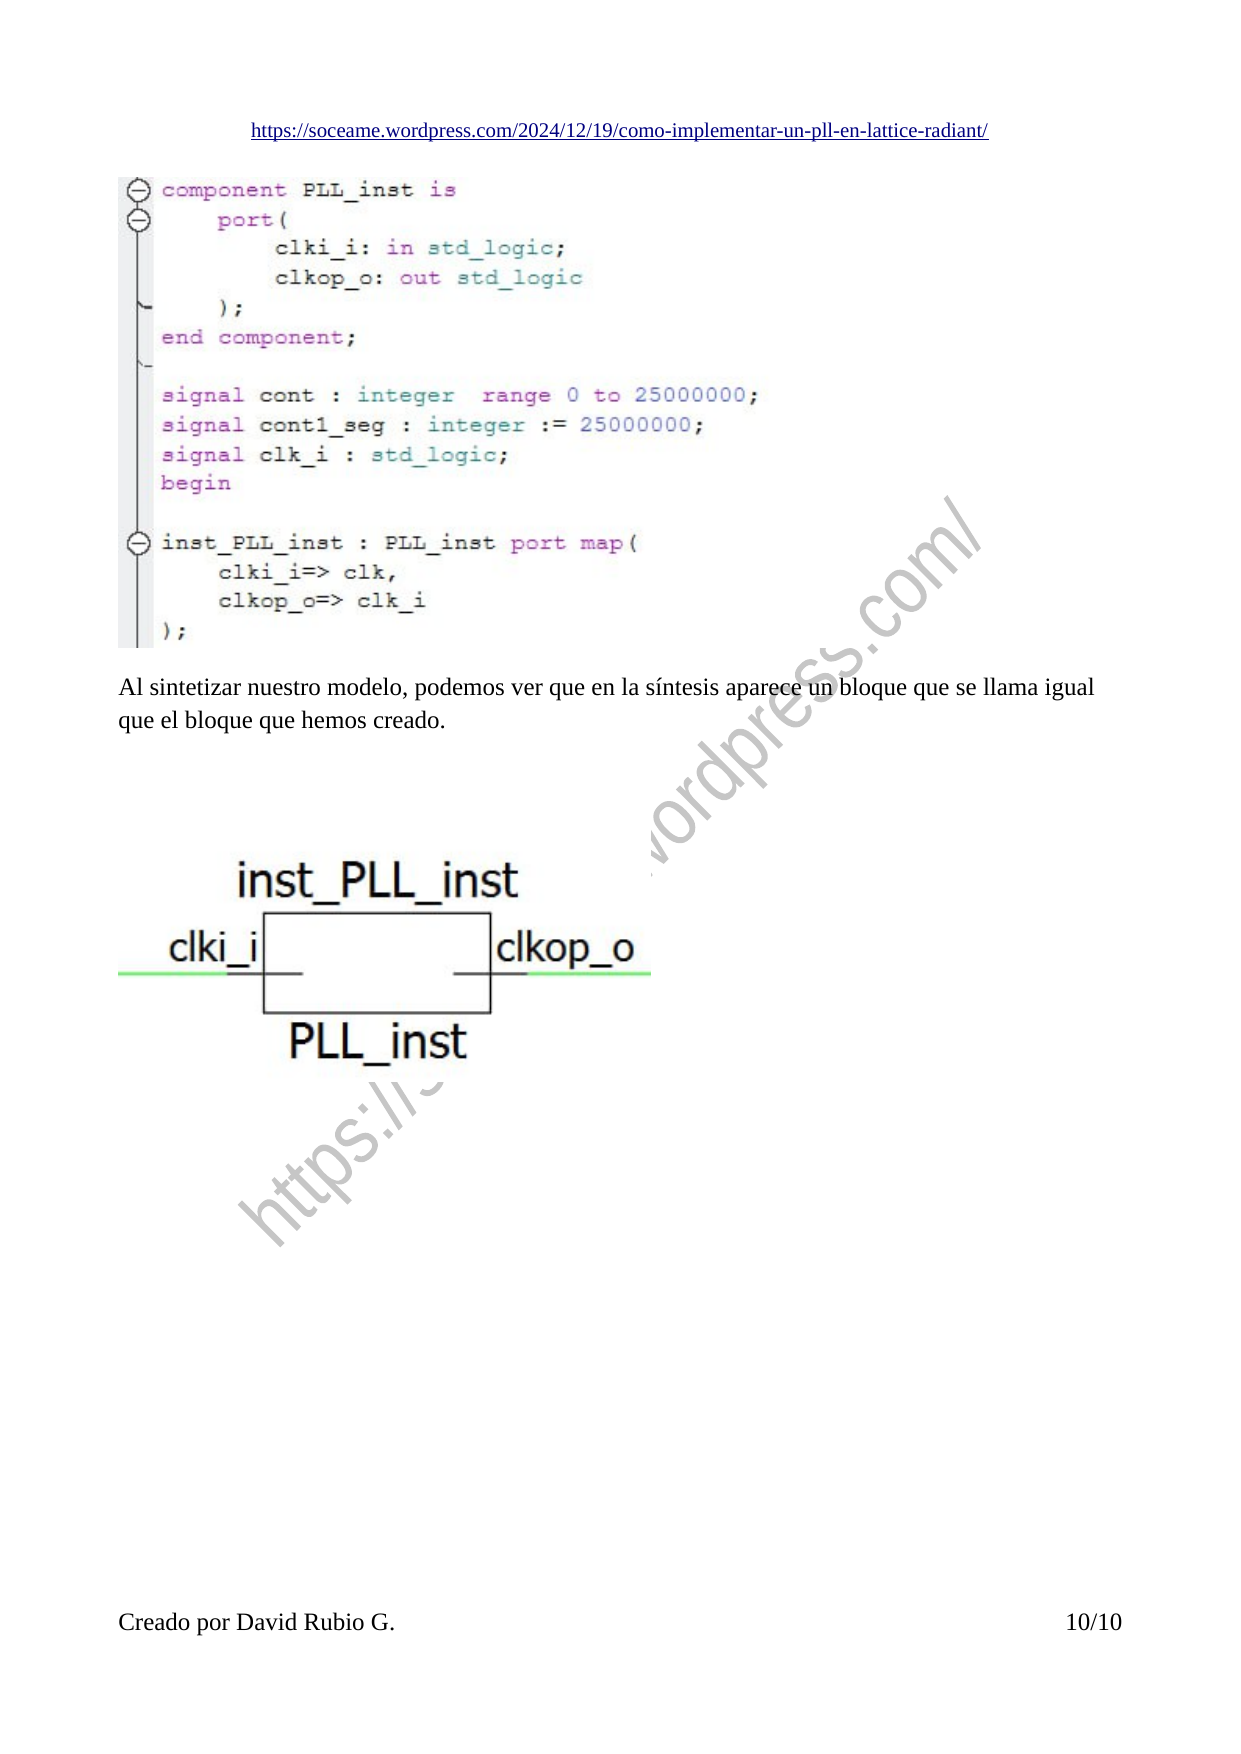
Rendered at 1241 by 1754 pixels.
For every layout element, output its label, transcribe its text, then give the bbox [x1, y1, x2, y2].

text Al sintetizar nuestro modelo, podemos ver que en la síntesis aparece un bloque que se llama igual que el bloque que hemos creado. [118, 672, 1122, 733]
picture [118, 177, 848, 648]
picture [118, 752, 651, 1082]
